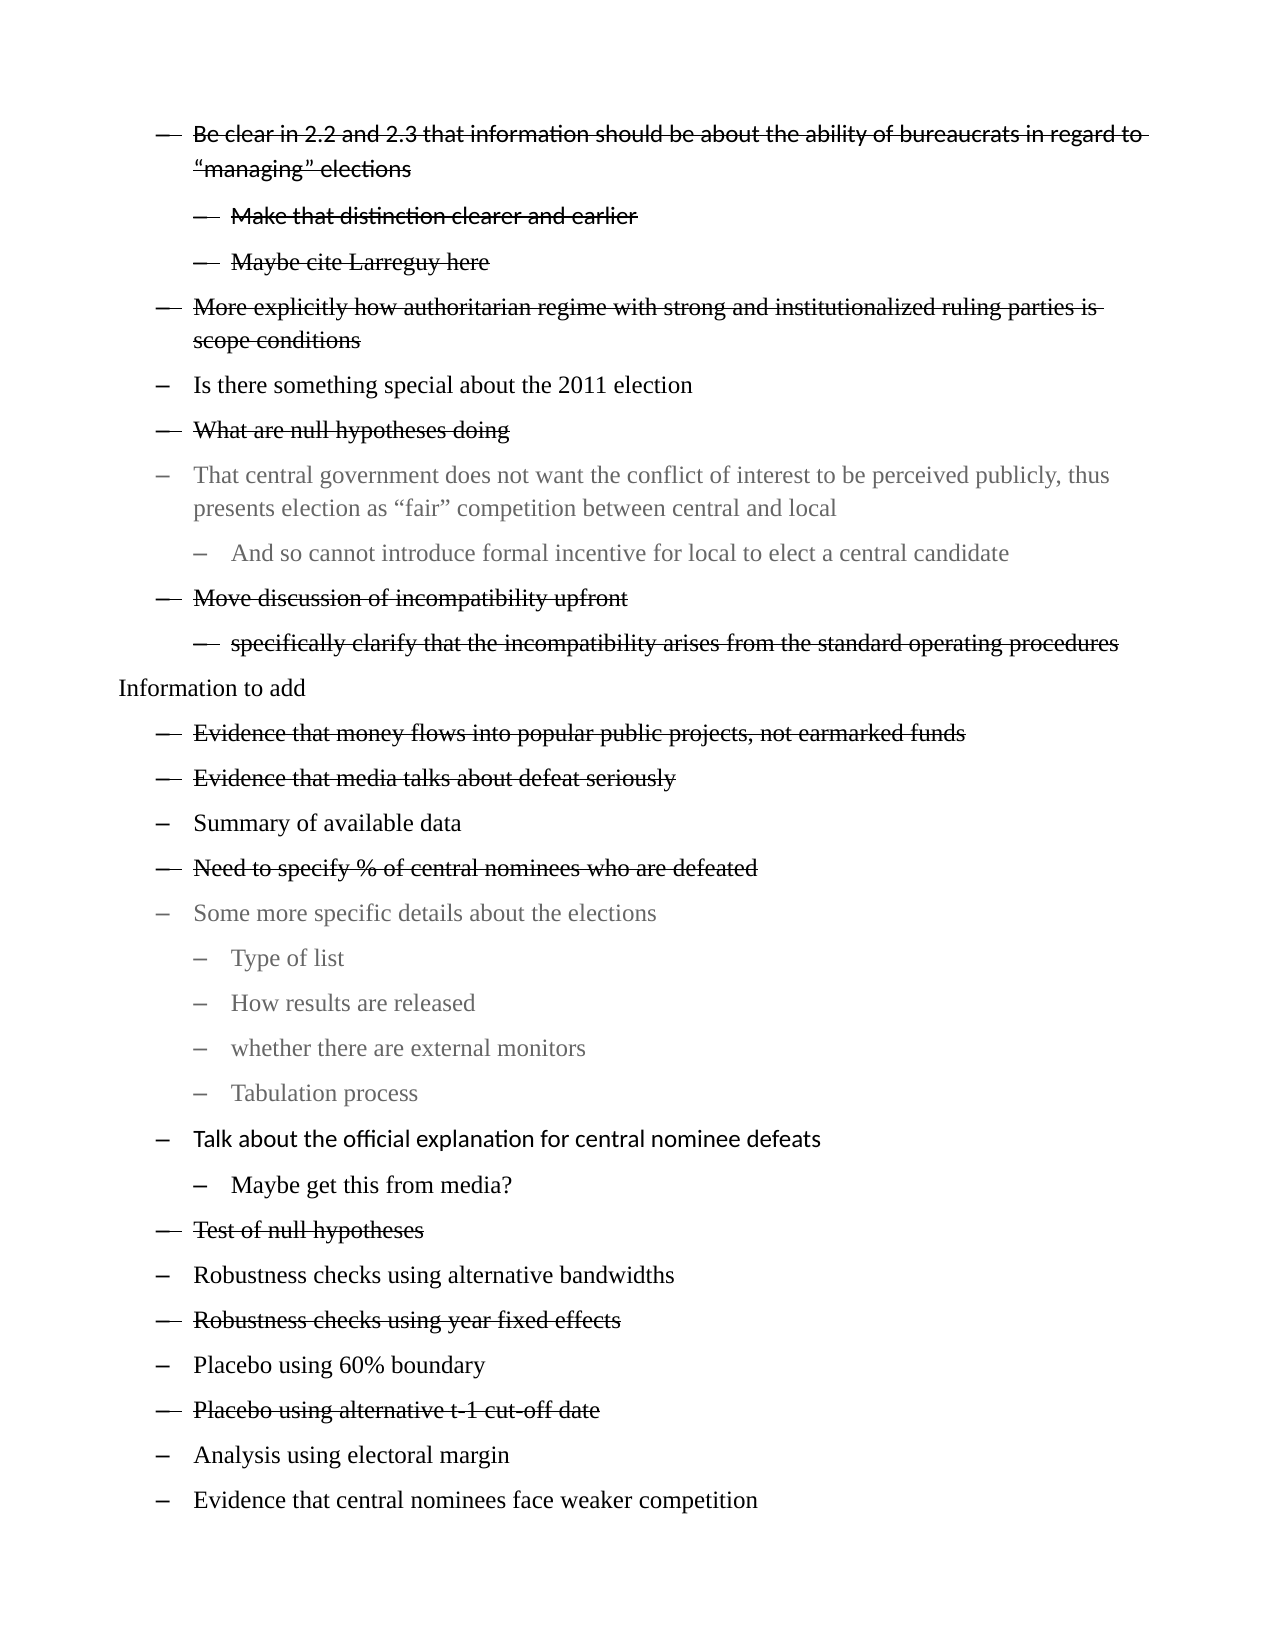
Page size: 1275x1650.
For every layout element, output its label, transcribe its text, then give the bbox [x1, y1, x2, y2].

list Talk about the official explanation for central nominee defeats [156, 1123, 1157, 1154]
list Evidence that central nominees face weaker competition [156, 1485, 1157, 1514]
list Placebo using 60% boundary [156, 1350, 1157, 1379]
list Tabulation process [193, 1078, 1157, 1107]
list Move discussion of incompatibility upfront [156, 583, 1157, 612]
list How results are released [193, 988, 1157, 1017]
list whether there are external monitors [193, 1033, 1157, 1062]
list Some more specific details about the elections [156, 898, 1157, 927]
list Evidence that money flows into popular public projects, not earmarked funds [156, 718, 1157, 747]
list Maybe get this from media? [193, 1170, 1157, 1199]
list Robustness checks using alternative bandwidths [156, 1260, 1157, 1289]
list Is there something special about the 2011 election [156, 370, 1157, 399]
list Placebo using alternative t-1 cut-off date [156, 1395, 1157, 1424]
list What are null hypotheses doing [156, 415, 1157, 444]
list Maybe cite Larreguy here [193, 247, 1157, 276]
list Make that distinction clearer and earlier [193, 200, 1157, 231]
list Type of list [193, 943, 1157, 972]
list More explicitly how authoritarian regime with strong and institutionalized ruling parties is scope conditions [156, 292, 1157, 354]
list Need to specify % of central nominees who are defeated [156, 853, 1157, 882]
list That central government does not want the conflict of interest to be perceived publicly, thus presents election as “fair” competition between central and local [156, 460, 1157, 522]
list And so cannot introduce formal incentive for local to elect a central candidate [193, 538, 1157, 567]
list Summary of available data [156, 808, 1157, 837]
list specifically clarify that the incompatibility arises from the standard operating procedures [193, 628, 1157, 657]
list Test of null hypotheses [156, 1215, 1157, 1244]
text Information to add [118, 673, 1157, 702]
list Analysis using electoral margin [156, 1440, 1157, 1469]
list Evidence that media talks about defeat seriously [156, 763, 1157, 792]
list Robustness checks using year fixed effects [156, 1305, 1157, 1334]
list Be clear in 2.2 and 2.3 that information should be about the ability of bureaucrats in regard to “managing” elections [156, 118, 1157, 184]
